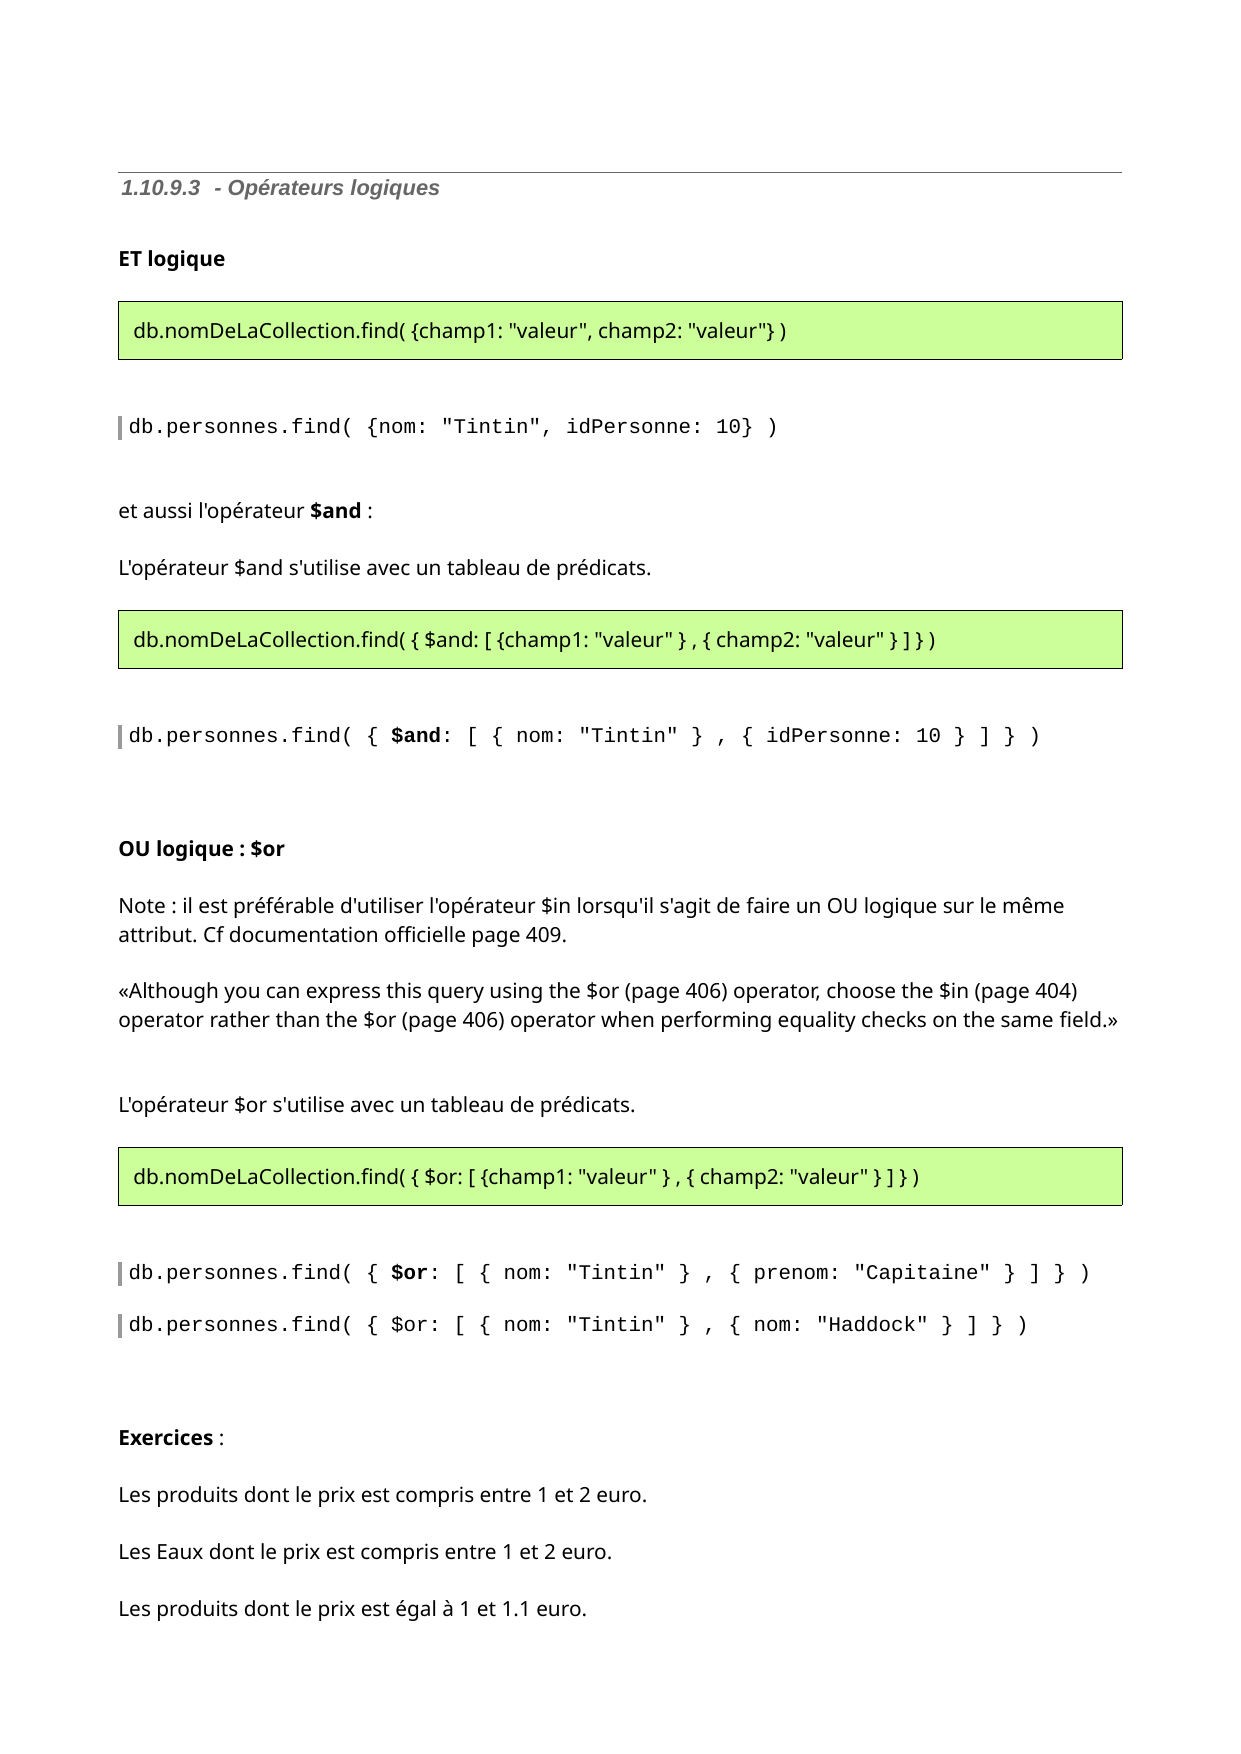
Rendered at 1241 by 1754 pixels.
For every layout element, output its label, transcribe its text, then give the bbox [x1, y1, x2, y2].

subtitle - Opérateurs logiques [118, 173, 1122, 203]
text db.nomDeLaCollection.find( { $and: [ {champ1: "valeur" } , { champ2: "valeur" } ] } ) [119, 611, 1122, 668]
text L'opérateur $and s'utilise avec un tableau de prédicats. [118, 553, 1122, 582]
text db.nomDeLaCollection.find( { $or: [ {champ1: "valeur" } , { champ2: "valeur" } ] } ) [119, 1148, 1122, 1205]
text «Although you can express this query using the $or (page 406) operator, choose the $in (page 404) operator rather than the $or (page 406) operator when performing equality checks on the same ﬁeld.» [118, 977, 1122, 1033]
text Les produits dont le prix est égal à 1 et 1.1 euro. [118, 1594, 1122, 1622]
text db.personnes.find( { $or: [ { nom: "Tintin" } , { prenom: "Capitaine" } ] } ) [122, 1262, 1122, 1286]
text ET logique [118, 244, 1122, 272]
text db.personnes.find( { $and: [ { nom: "Tintin" } , { idPersonne: 10 } ] } ) [122, 725, 1122, 749]
text db.nomDeLaCollection.find( {champ1: "valeur", champ2: "valeur"} ) [119, 302, 1122, 359]
text db.personnes.find( { $or: [ { nom: "Tintin" } , { nom: "Haddock" } ] } ) [122, 1314, 1122, 1338]
text et aussi l'opérateur $and : [118, 497, 1122, 525]
text L'opérateur $or s'utilise avec un tableau de prédicats. [118, 1090, 1122, 1119]
text Exercices : [118, 1423, 1122, 1452]
text db.personnes.find( {nom: "Tintin", idPersonne: 10} ) [122, 416, 1122, 440]
text OU logique : $or [118, 834, 1122, 863]
text Les produits dont le prix est compris entre 1 et 2 euro. [118, 1480, 1122, 1509]
text Les Eaux dont le prix est compris entre 1 et 2 euro. [118, 1537, 1122, 1566]
text Note : il est préférable d'utiliser l'opérateur $in lorsqu'il s'agit de faire un OU logique sur le même attribut. Cf documentation officielle page 409. [118, 891, 1122, 948]
